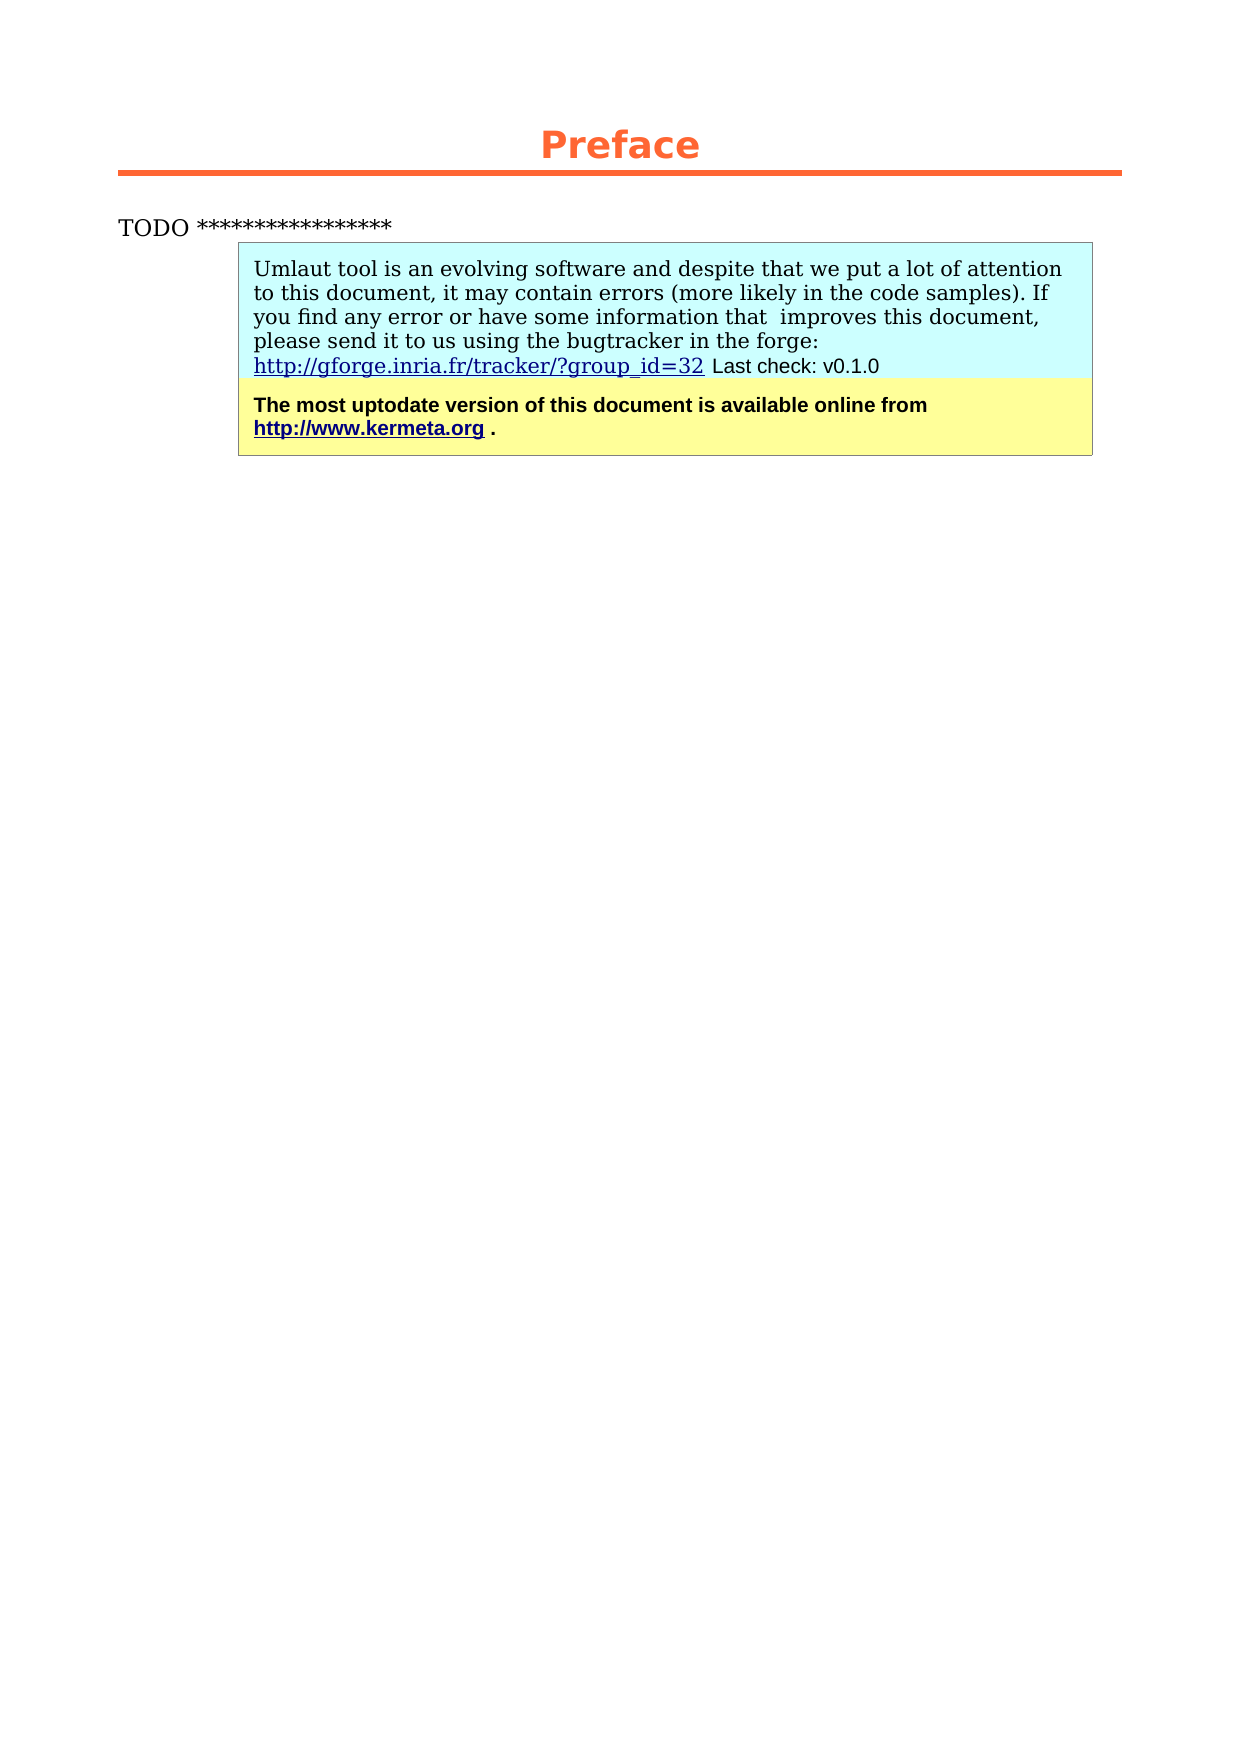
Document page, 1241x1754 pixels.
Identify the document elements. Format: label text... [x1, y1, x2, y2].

text Umlaut tool is an evolving software and despite that we put a lot of attention to this document, it may contain errors (more likely in the code samples). If you find any error or have some information that improves this document, please send it to us using the bugtracker in the forge: http://gforge.inria.fr/tracker/?group_id=32 Last check: v0.1.0 [239, 243, 1092, 378]
text The most uptodate version of this document is available online from http://www.kermeta.org . [239, 378, 1092, 455]
title Preface [118, 121, 1122, 170]
text TODO ***************** [118, 215, 1122, 242]
